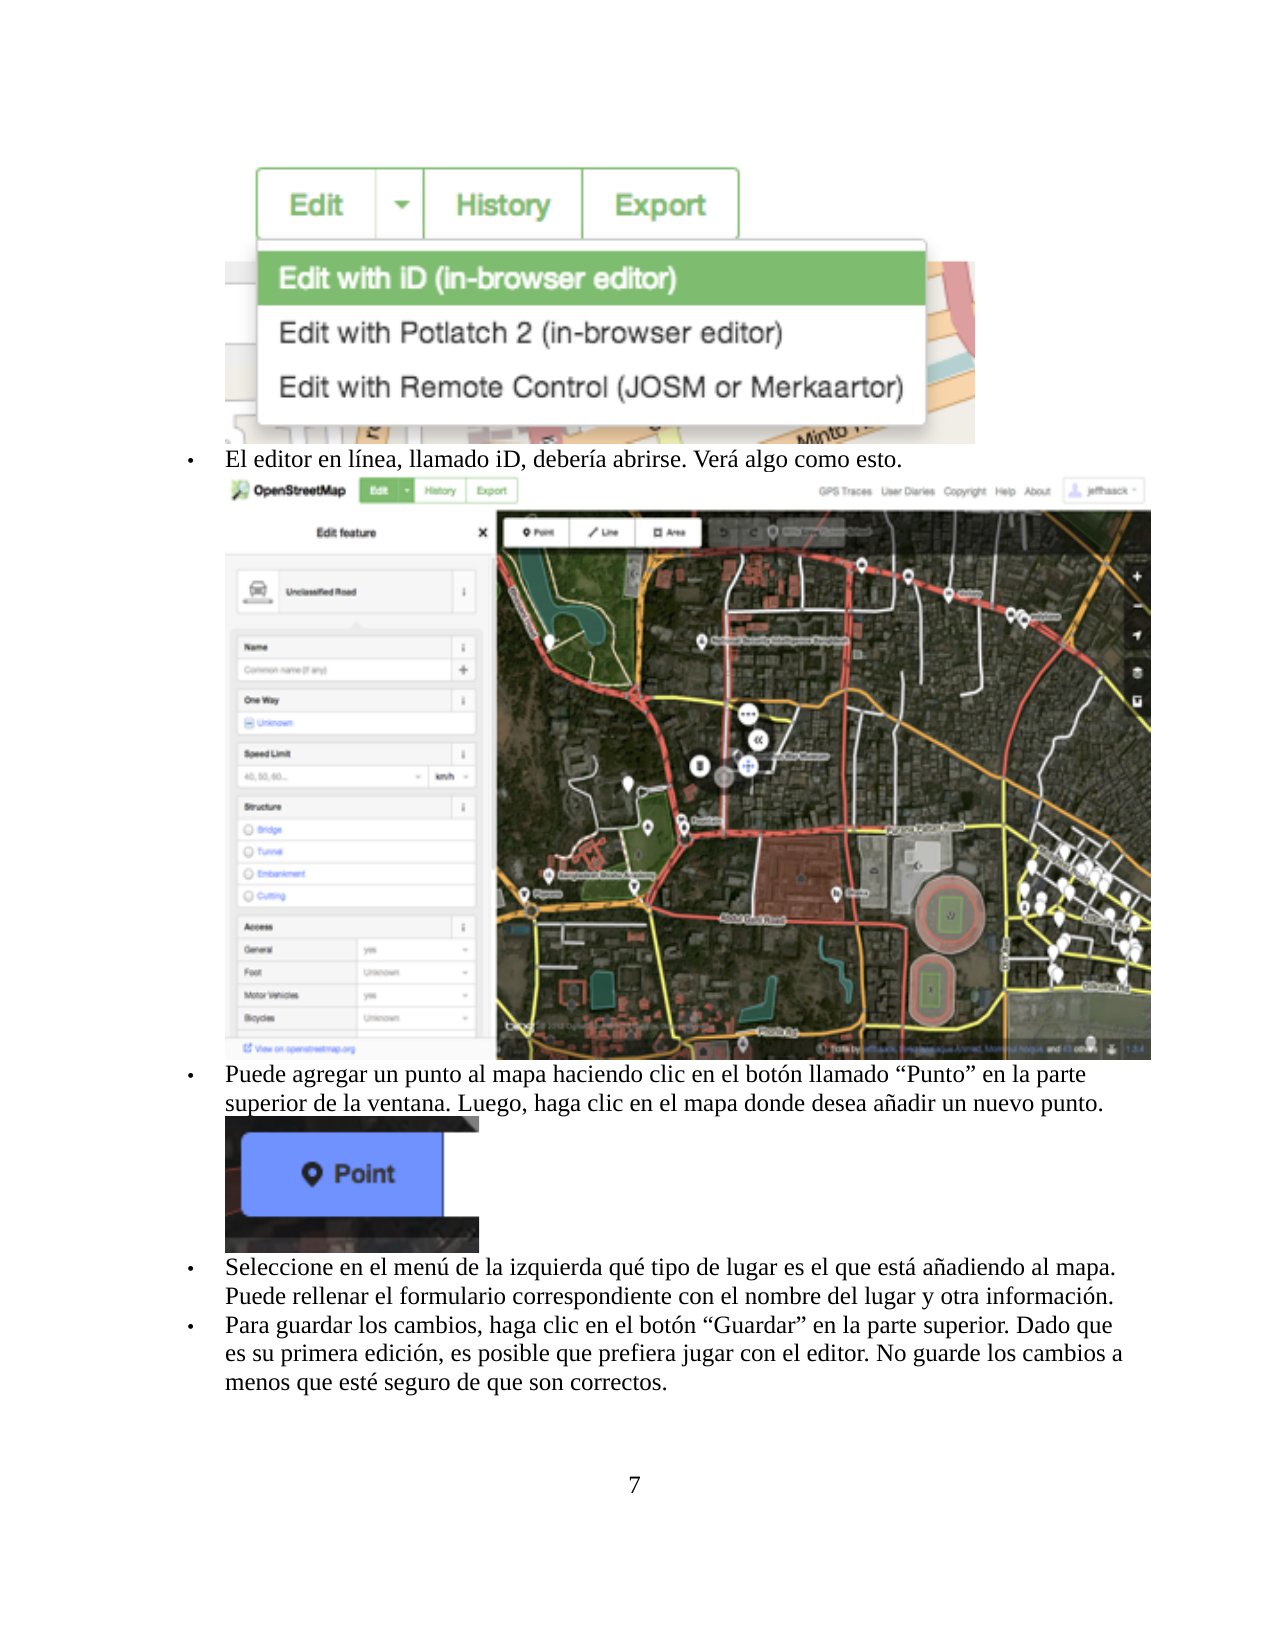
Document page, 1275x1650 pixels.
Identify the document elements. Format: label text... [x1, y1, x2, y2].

picture [225, 150, 976, 444]
list Puede agregar un punto al mapa haciendo clic en el botón llamado “Punto” en la parte superior de la ventana. Luego, haga clic en el mapa donde desea añadir un nuevo punto. [187, 1059, 1125, 1117]
list Para guardar los cambios, haga clic en el botón “Guardar” en la parte superior. Dado que es su primera edición, es posible que prefiera jugar con el editor. No guarde los cambios a menos que esté seguro de que son correctos. [187, 1310, 1125, 1396]
list El editor en línea, llamado iD, debería abrirse. Verá algo como esto. [187, 444, 1125, 472]
list Seleccione en el menú de la izquierda qué tipo de lugar es el que está añadiendo al mapa. Puede rellenar el formulario correspondiente con el nombre del lugar y otra información. [187, 1252, 1125, 1310]
picture [225, 472, 1151, 1060]
picture [225, 1116, 480, 1253]
